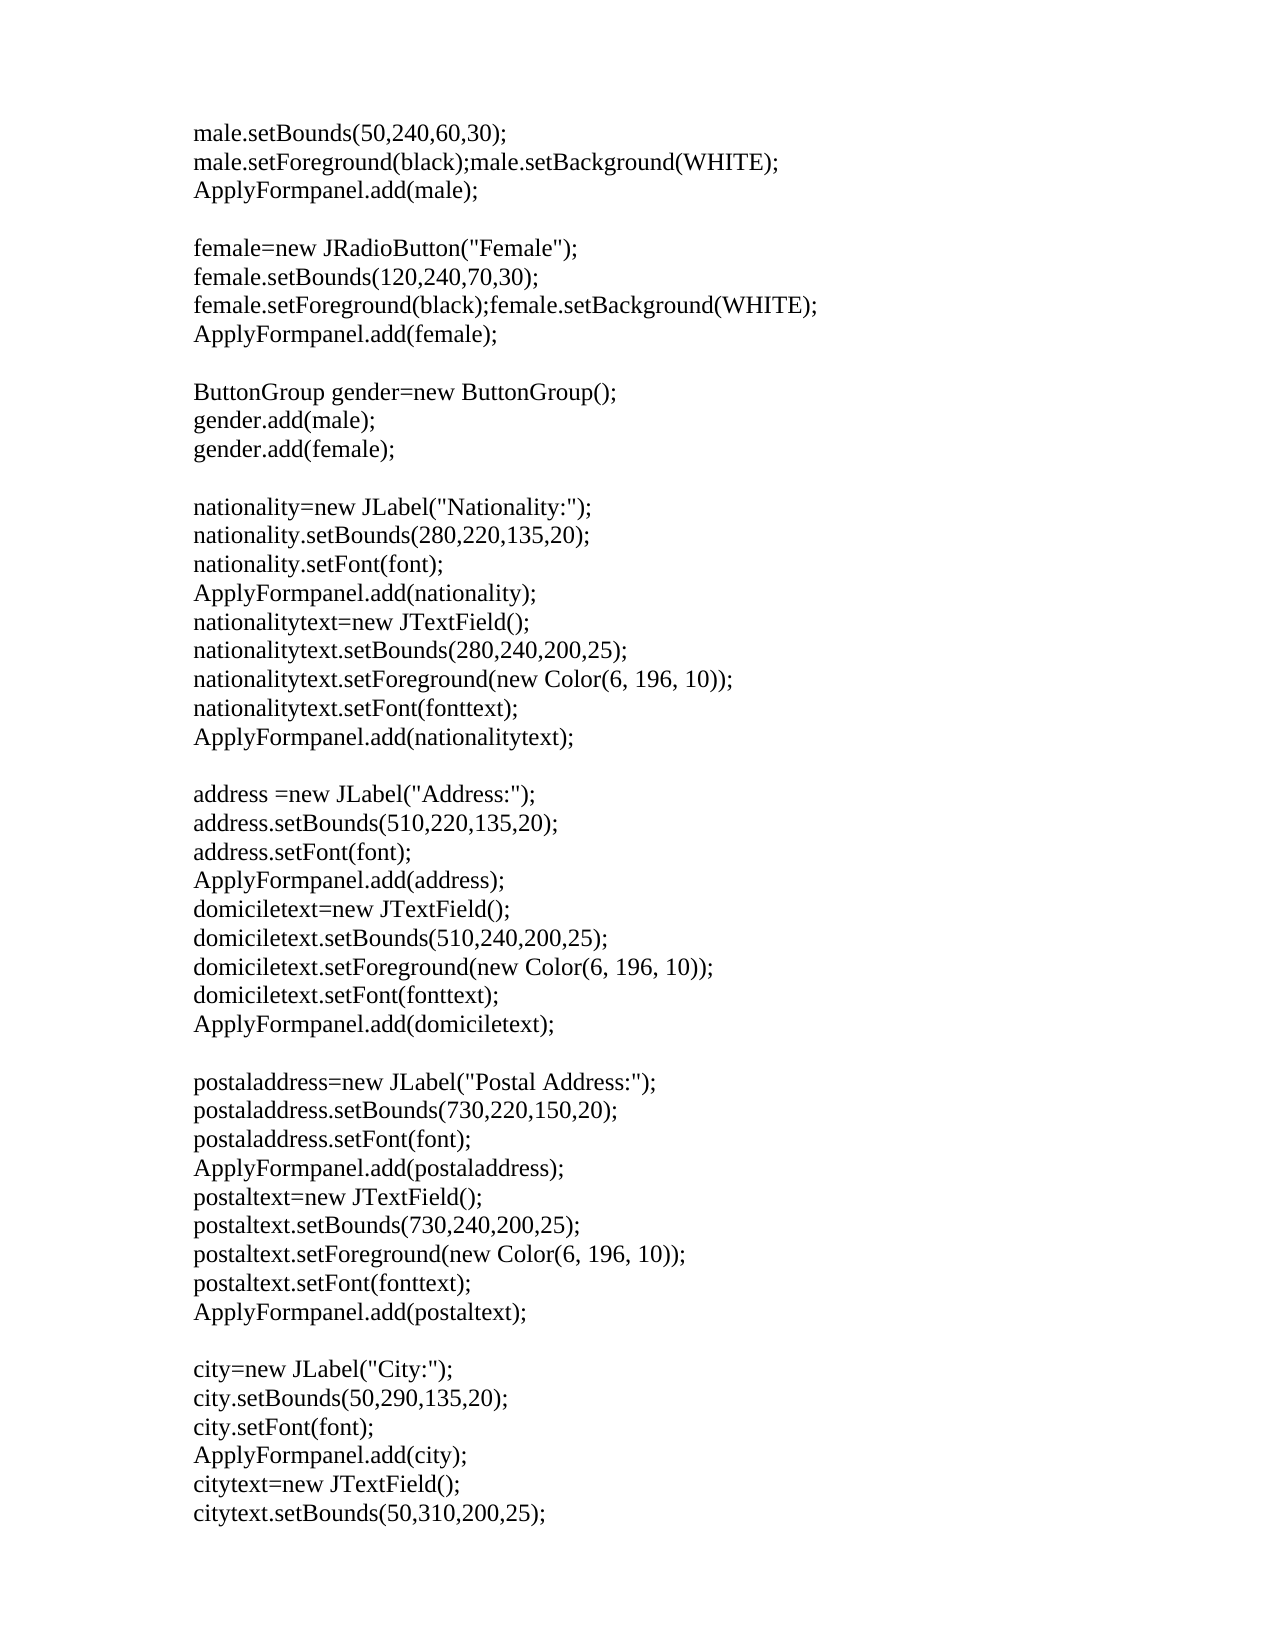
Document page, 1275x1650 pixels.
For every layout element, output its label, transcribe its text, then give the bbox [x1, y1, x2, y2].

text domiciletext.setFont(fonttext); [118, 981, 1157, 1009]
text ApplyFormpanel.add(female); [118, 319, 1157, 348]
text nationality=new JLabel("Nationality:"); [118, 492, 1157, 521]
text nationalitytext.setFont(fonttext); [118, 693, 1157, 722]
text postaltext.setBounds(730,240,200,25); [118, 1211, 1157, 1239]
text address.setBounds(510,220,135,20); [118, 808, 1157, 837]
text city.setFont(font); [118, 1412, 1157, 1441]
text ApplyFormpanel.add(nationality); [118, 578, 1157, 607]
text male.setForeground(black);male.setBackground(WHITE); [118, 147, 1157, 176]
text ApplyFormpanel.add(domiciletext); [118, 1009, 1157, 1038]
text postaltext=new JTextField(); [118, 1182, 1157, 1211]
text domiciletext.setBounds(510,240,200,25); [118, 923, 1157, 952]
text postaladdress.setFont(font); [118, 1124, 1157, 1153]
text nationality.setFont(font); [118, 549, 1157, 578]
text female.setBounds(120,240,70,30); [118, 262, 1157, 291]
text gender.add(male); [118, 406, 1157, 434]
text ApplyFormpanel.add(postaltext); [118, 1297, 1157, 1326]
text ApplyFormpanel.add(city); [118, 1441, 1157, 1469]
text postaltext.setForeground(new Color(6, 196, 10)); [118, 1239, 1157, 1268]
text postaltext.setFont(fonttext); [118, 1268, 1157, 1297]
text address =new JLabel("Address:"); [118, 779, 1157, 808]
text ApplyFormpanel.add(address); [118, 866, 1157, 894]
text postaladdress.setBounds(730,220,150,20); [118, 1096, 1157, 1124]
text gender.add(female); [118, 434, 1157, 463]
text address.setFont(font); [118, 837, 1157, 866]
text ApplyFormpanel.add(nationalitytext); [118, 722, 1157, 751]
text nationalitytext=new JTextField(); [118, 607, 1157, 636]
text nationalitytext.setBounds(280,240,200,25); [118, 636, 1157, 664]
text domiciletext=new JTextField(); [118, 894, 1157, 923]
text citytext=new JTextField(); [118, 1469, 1157, 1498]
text nationality.setBounds(280,220,135,20); [118, 521, 1157, 549]
text city.setBounds(50,290,135,20); [118, 1383, 1157, 1412]
text ApplyFormpanel.add(male); [118, 176, 1157, 204]
text female=new JRadioButton("Female"); [118, 233, 1157, 262]
text postaladdress=new JLabel("Postal Address:"); [118, 1067, 1157, 1096]
text domiciletext.setForeground(new Color(6, 196, 10)); [118, 952, 1157, 981]
text ApplyFormpanel.add(postaladdress); [118, 1153, 1157, 1182]
text male.setBounds(50,240,60,30); [118, 118, 1157, 147]
text city=new JLabel("City:"); [118, 1354, 1157, 1383]
text citytext.setBounds(50,310,200,25); [118, 1498, 1157, 1527]
text nationalitytext.setForeground(new Color(6, 196, 10)); [118, 664, 1157, 693]
text female.setForeground(black);female.setBackground(WHITE); [118, 291, 1157, 319]
text ButtonGroup gender=new ButtonGroup(); [118, 377, 1157, 406]
